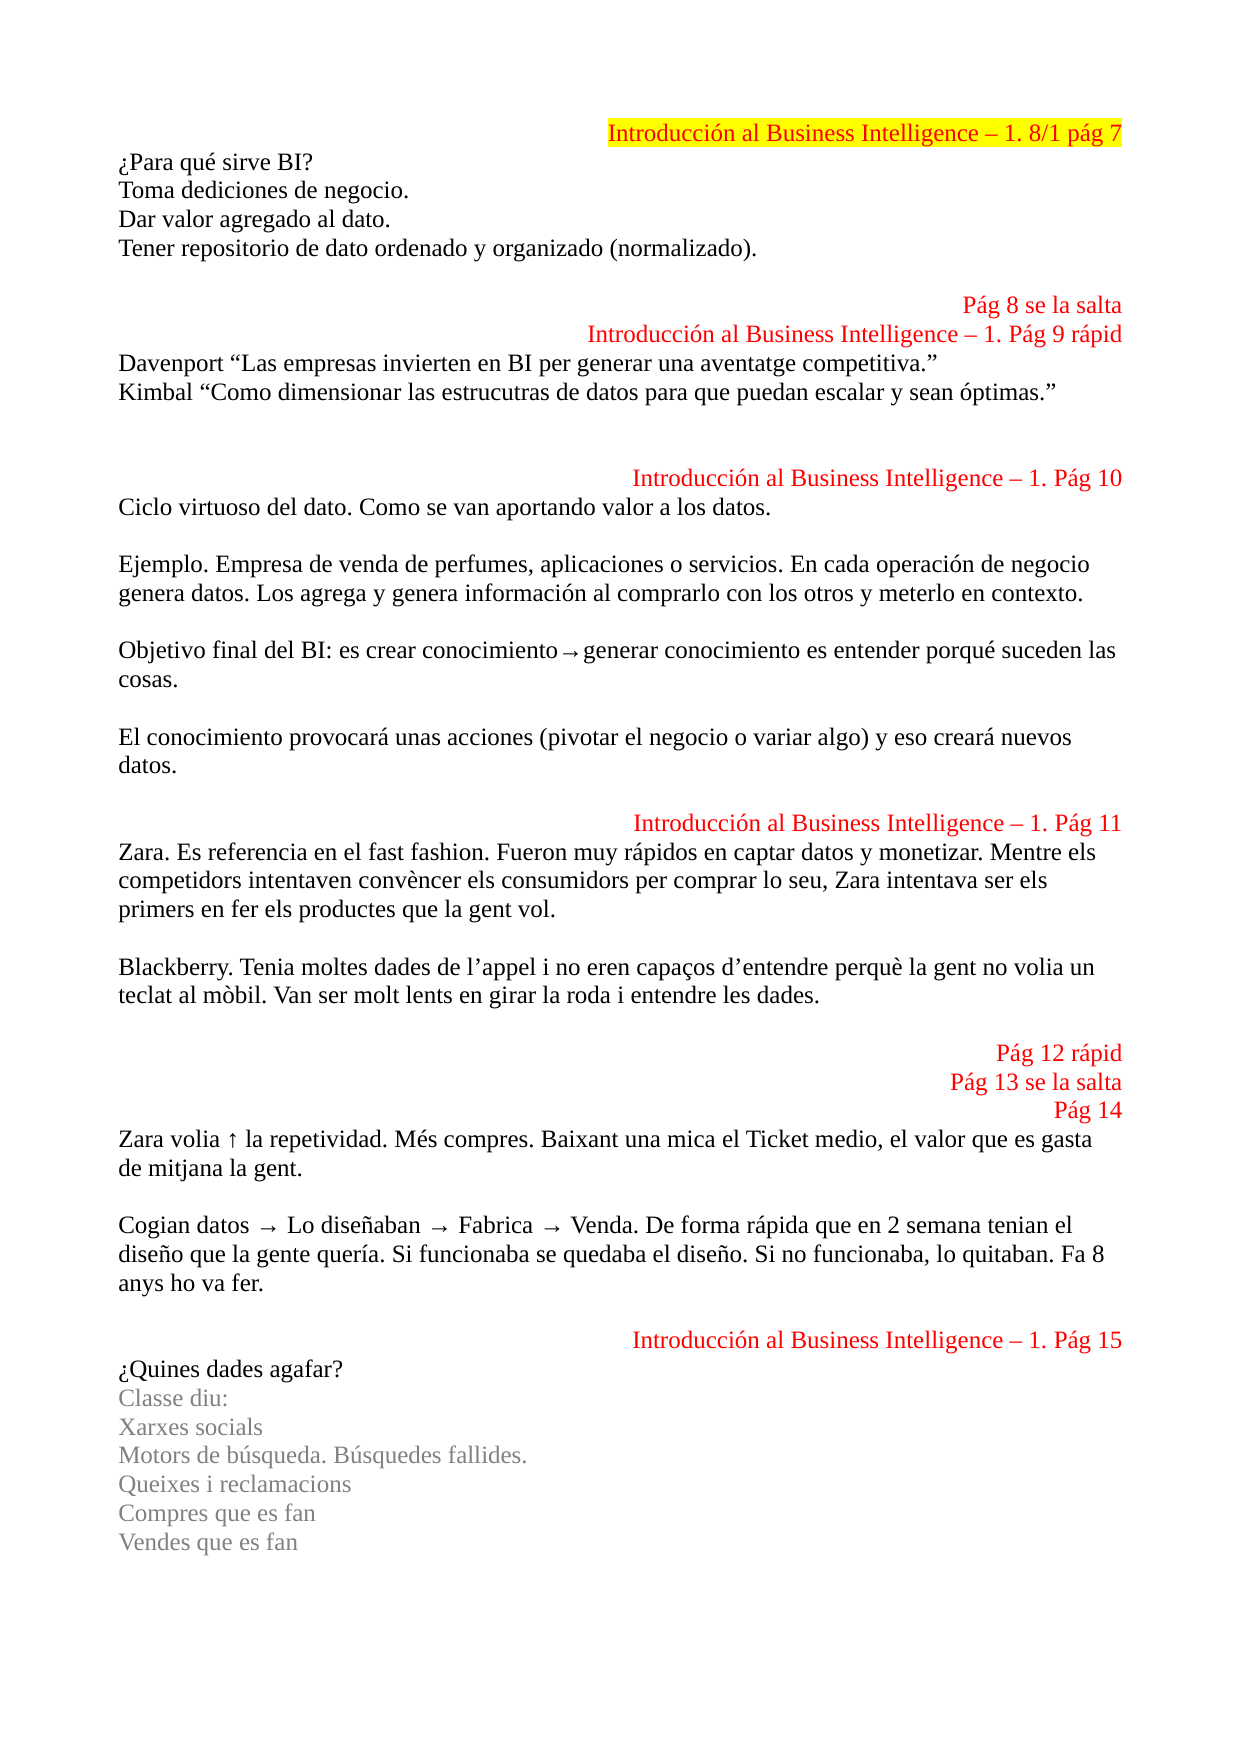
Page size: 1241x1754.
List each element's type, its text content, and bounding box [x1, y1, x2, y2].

text Pág 14 [118, 1096, 1122, 1124]
text Xarxes socials [118, 1412, 1122, 1441]
text Ciclo virtuoso del dato. Como se van aportando valor a los datos. [118, 492, 1122, 521]
text Compres que es fan [118, 1498, 1122, 1527]
text Objetivo final del BI: es crear conocimiento→generar conocimiento es entender porqué suceden las cosas. [118, 636, 1122, 693]
text Kimbal “Como dimensionar las estrucutras de datos para que puedan escalar y sean óptimas.” [118, 377, 1122, 406]
text Introducción al Business Intelligence – 1. 8/1 pág 7 [118, 118, 1122, 147]
text Queixes i reclamacions [118, 1469, 1122, 1498]
text ¿Para qué sirve BI? [118, 147, 1122, 176]
text Introducción al Business Intelligence – 1. Pág 10 [118, 463, 1122, 492]
text Vendes que es fan [118, 1527, 1122, 1556]
text ¿Quines dades agafar? [118, 1354, 1122, 1383]
text Toma dediciones de negocio. [118, 176, 1122, 204]
text Classe diu: [118, 1383, 1122, 1412]
text Pág 8 se la salta [118, 291, 1122, 319]
text Introducción al Business Intelligence – 1. Pág 9 rápid [118, 319, 1122, 348]
text Tener repositorio de dato ordenado y organizado (normalizado). [118, 233, 1122, 262]
text Motors de búsqueda. Búsquedes fallides. [118, 1441, 1122, 1469]
text Cogian datos → Lo diseñaban → Fabrica → Venda. De forma rápida que en 2 semana tenian el diseño que la gente quería. Si funcionaba se quedaba el diseño. Si no funcionaba, lo quitaban. Fa 8 anys ho va fer. [118, 1211, 1122, 1297]
text Zara. Es referencia en el fast fashion. Fueron muy rápidos en captar datos y monetizar. Mentre els competidors intentaven convèncer els consumidors per comprar lo seu, Zara intentava ser els primers en fer els productes que la gent vol. [118, 837, 1122, 923]
text Zara volia ↑ la repetividad. Més compres. Baixant una mica el Ticket medio, el valor que es gasta de mitjana la gent. [118, 1124, 1122, 1182]
text Introducción al Business Intelligence – 1. Pág 15 [118, 1326, 1122, 1354]
text Pág 12 rápid [118, 1038, 1122, 1067]
text Introducción al Business Intelligence – 1. Pág 11 [118, 808, 1122, 837]
text Davenport “Las empresas invierten en BI per generar una aventatge competitiva.” [118, 348, 1122, 377]
text Ejemplo. Empresa de venda de perfumes, aplicaciones o servicios. En cada operación de negocio genera datos. Los agrega y genera información al comprarlo con los otros y meterlo en contexto. [118, 549, 1122, 607]
text Pág 13 se la salta [118, 1067, 1122, 1096]
text Dar valor agregado al dato. [118, 204, 1122, 233]
text Blackberry. Tenia moltes dades de l’appel i no eren capaços d’entendre perquè la gent no volia un teclat al mòbil. Van ser molt lents en girar la roda i entendre les dades. [118, 952, 1122, 1009]
text El conocimiento provocará unas acciones (pivotar el negocio o variar algo) y eso creará nuevos datos. [118, 722, 1122, 779]
